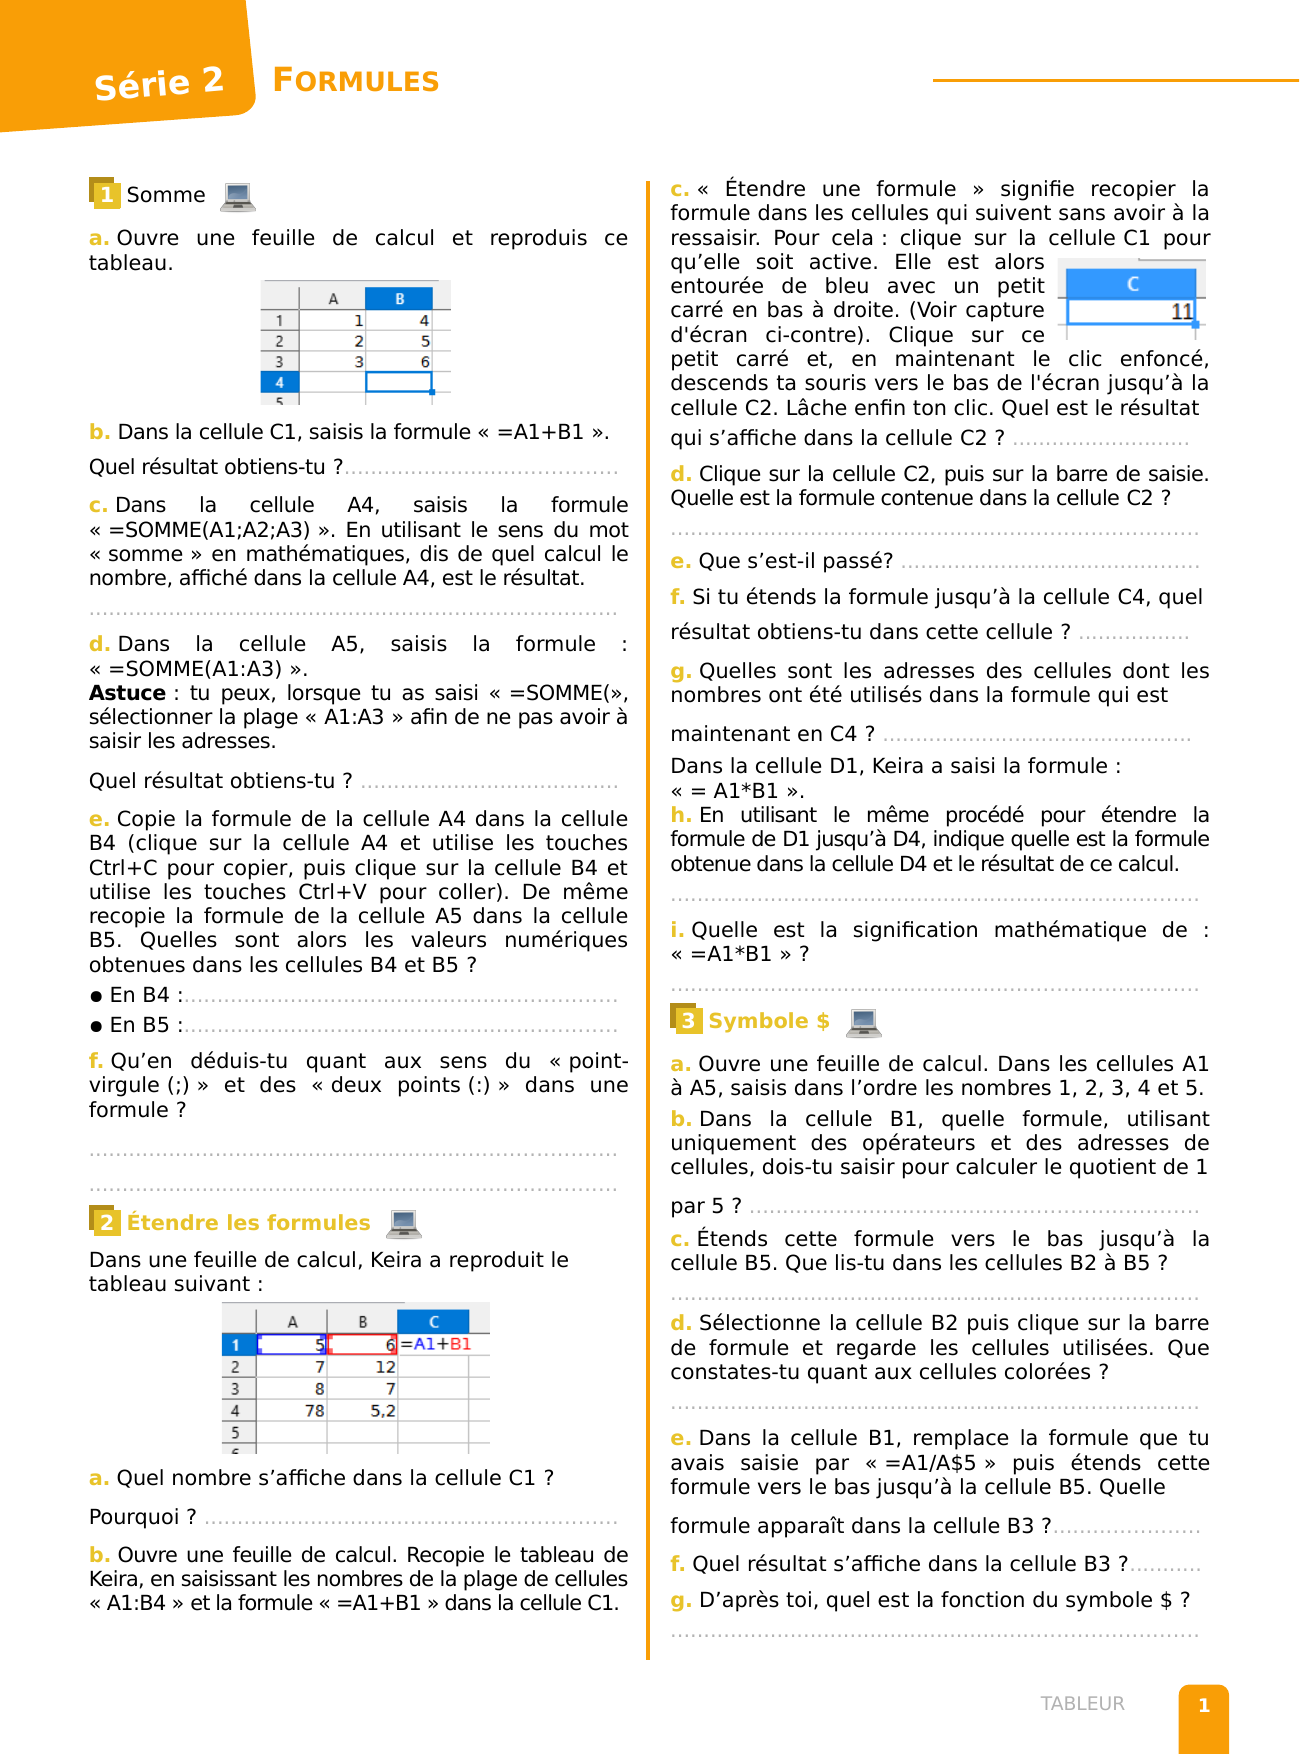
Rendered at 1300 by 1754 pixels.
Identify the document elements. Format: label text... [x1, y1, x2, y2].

subtitle Clique sur la cellule C2, puis sur la barre de saisie. Quelle est la formule contenue dans la cellule C2 ? [670, 462, 1211, 510]
subtitle En B4 : [88, 983, 623, 1007]
picture [845, 1003, 883, 1041]
subtitle Ouvre une feuille de calcul et reproduis ce tableau. [88, 226, 629, 275]
subtitle Somme [88, 177, 219, 214]
text Quel résultat obtiens-tu ? [88, 760, 629, 795]
subtitle Quelle est la signification mathématique de : « =A1*B1 » ? [670, 918, 1211, 966]
subtitle [257, 177, 629, 214]
subtitle Dans la cellule A5, saisis la formule : « =SOMME(A1:A3) ». Astuce : tu peux, lorsque tu as saisi « =SOMME(», sélectionner la plage « A1:A3 » afin de ne pas avoir à saisir les adresses. [88, 632, 629, 754]
text formule apparaît dans la cellule B3 ? [670, 1505, 1211, 1540]
list Que s’est-il passé? [670, 541, 1211, 576]
picture [221, 1302, 490, 1454]
subtitle Ouvre une feuille de calcul. Recopie le tableau de Keira, en saisissant les nombres de la plage de cellules « A1:B4 » et la formule « =A1+B1 » dans la cellule C1. [88, 1543, 629, 1616]
picture [1057, 258, 1206, 340]
text Pourquoi ? [88, 1496, 629, 1531]
text maintenant en C4 ? ............................................... [670, 713, 1211, 748]
list Dans la cellule C1, saisis la formule « =A1+B1 ». Quel résultat obtiens-tu ? [88, 411, 629, 482]
subtitle Quel nombre s’affiche dans la cellule C1 ? [88, 1466, 629, 1490]
subtitle Dans une feuille de calcul, Keira a reproduit le tableau suivant : [88, 1248, 623, 1296]
subtitle Qu’en déduis-tu quant aux sens du « point-virgule (;) » et des « deux points (:) » dans une formule ? [88, 1049, 629, 1122]
subtitle Étendre les formules [88, 1204, 629, 1242]
subtitle Copie la formule de la cellule A4 dans la cellule B4 (clique sur la cellule A4 et utilise les touches Ctrl+C pour copier, puis clique sur la cellule B4 et utilise les touches Ctrl+V pour coller). De même recopie la formule de la cellule A5 dans la cellule B5. Quelles sont alors les valeurs numériques obtenues dans les cellules B4 et B5 ? [88, 807, 629, 977]
picture [260, 280, 451, 405]
subtitle Sélectionne la cellule B2 puis clique sur la barre de formule et regarde les cellules utilisées. Que constates-tu quant aux cellules colorées ? [670, 1311, 1211, 1384]
picture [219, 177, 257, 215]
subtitle En utilisant le même procédé pour étendre la formule de D1 jusqu’à D4, indique quelle est la formule obtenue dans la cellule D4 et le résultat de ce calcul. [670, 803, 1211, 876]
text par 5 ? [670, 1185, 1211, 1221]
subtitle Dans la cellule D1, Keira a saisi la formule : « = A1*B1 ». [670, 754, 1205, 803]
subtitle « Étendre une formule » signifie recopier la formule dans les cellules qui suivent sans avoir à la ressaisir. Pour cela : clique sur la cellule C1 pour qu’elle soit active. Elle est alors entourée de bleu avec un petit carré en bas à droite. (Voir capture d'écran ci-contre). Clique sur ce petit carré et, en maintenant le clic enfoncé, descends ta souris vers le bas de l'écran jusqu’à la cellule C2. Lâche enfin ton clic. Quel est le résultat [670, 177, 1211, 420]
subtitle Dans la cellule B1, remplace la formule que tu avais saisie par « =A1/A$5 » puis étends cette formule vers le bas jusqu’à la cellule B5. Quelle [670, 1426, 1211, 1499]
subtitle Ouvre une feuille de calcul. Dans les cellules A1 à A5, saisis dans l’ordre les nombres 1, 2, 3, 4 et 5. [670, 1052, 1211, 1101]
subtitle D’après toi, quel est la fonction du symbole $ ? [670, 1588, 1211, 1612]
subtitle Quel résultat s’affiche dans la cellule B3 ?........... [670, 1552, 1211, 1576]
subtitle Quelles sont les adresses des cellules dont les nombres ont été utilisés dans la formule qui est [670, 659, 1211, 707]
subtitle qui s’affiche dans la cellule C2 ? ........................... [670, 426, 1211, 450]
list Si tu étends la formule jusqu’à la cellule C4, quel résultat obtiens-tu dans cette cellule ? ................. [670, 576, 1211, 647]
picture [385, 1205, 423, 1242]
subtitle Dans la cellule A4, saisis la formule « =SOMME(A1;A2;A3) ». En utilisant le sens du mot « somme » en mathématiques, dis de quel calcul le nombre, affiché dans la cellule A4, est le résultat. [88, 493, 629, 591]
subtitle Symbole $ [670, 1002, 1211, 1040]
subtitle Dans la cellule B1, quelle formule, utilisant uniquement des opérateurs et des adresses de cellules, dois-tu saisir pour calculer le quotient de 1 [670, 1107, 1211, 1179]
subtitle En B5 : [88, 1013, 623, 1037]
subtitle Étends cette formule vers le bas jusqu’à la cellule B5. Que lis-tu dans les cellules B2 à B5 ? [670, 1227, 1211, 1275]
